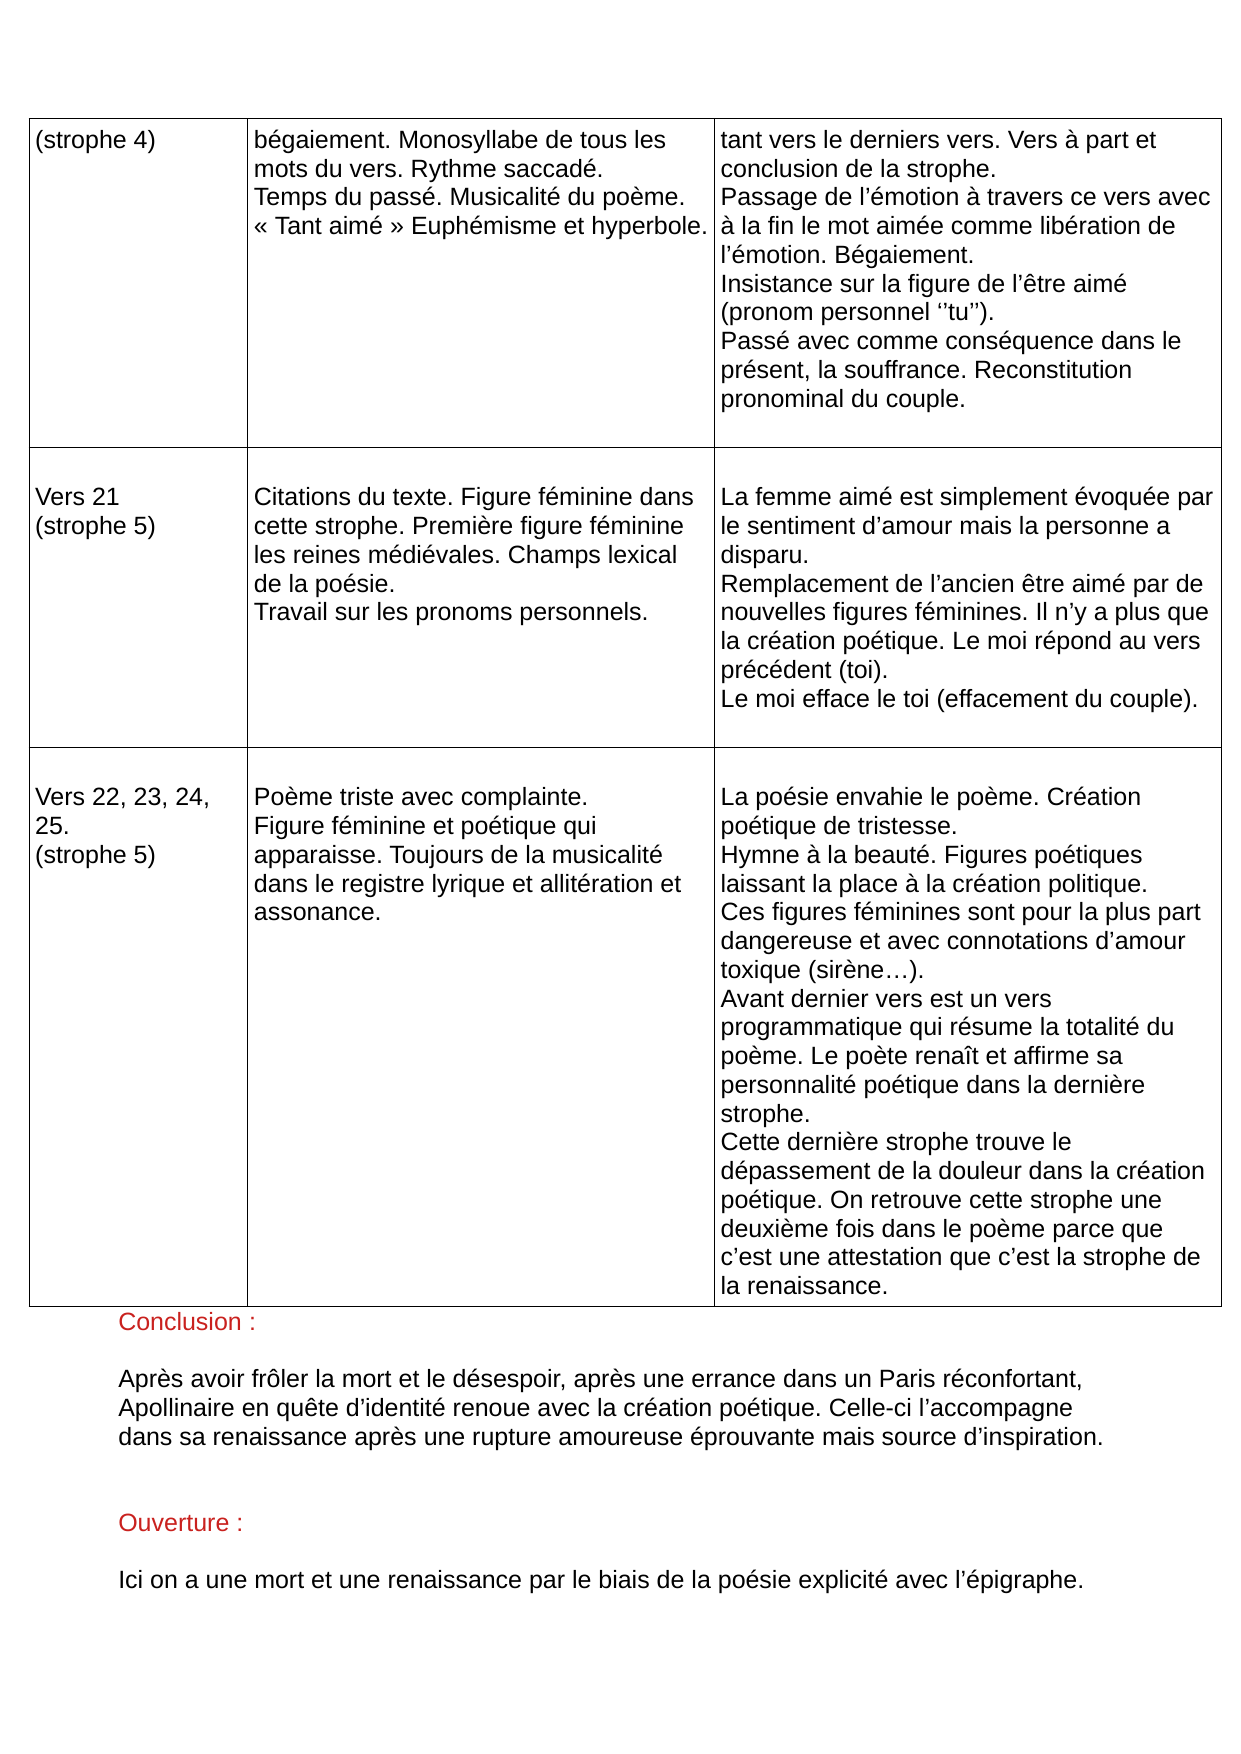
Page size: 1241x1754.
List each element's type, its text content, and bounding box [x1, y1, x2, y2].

table_cell (strophe 4) [30, 119, 247, 447]
table_cell Vers 22, 23, 24, 25. (strophe 5) [30, 748, 247, 1306]
table_cell Vers 21 (strophe 5) [30, 448, 247, 747]
text Ici on a une mort et une renaissance par le biais de la poésie explicité avec l’épigraphe. [118, 1565, 1122, 1594]
table_cell Citations du texte. Figure féminine dans cette strophe. Première figure féminine les reines médiévales. Champs lexical de la poésie. Travail sur les pronoms personnels. [248, 448, 714, 747]
text Ouverture : [118, 1508, 1122, 1537]
table_cell bégaiement. Monosyllabe de tous les mots du vers. Rythme saccadé. Temps du passé. Musicalité du poème. « Tant aimé » Euphémisme et hyperbole. [248, 119, 714, 447]
text Conclusion : [118, 1307, 1122, 1335]
table_cell La femme aimé est simplement évoquée par le sentiment d’amour mais la personne a disparu. Remplacement de l’ancien être aimé par de nouvelles figures féminines. Il n’y a plus que la création poétique. Le moi répond au vers précédent (toi). Le moi efface le toi (effacement du couple). [715, 448, 1221, 747]
table_cell tant vers le derniers vers. Vers à part et conclusion de la strophe. Passage de l’émotion à travers ce vers avec à la fin le mot aimée comme libération de l’émotion. Bégaiement. Insistance sur la figure de l’être aimé (pronom personnel ‘’tu’’). Passé avec comme conséquence dans le présent, la souffrance. Reconstitution pronominal du couple. [715, 119, 1221, 447]
table_cell La poésie envahie le poème. Création poétique de tristesse. Hymne à la beauté. Figures poétiques laissant la place à la création politique. Ces figures féminines sont pour la plus part dangereuse et avec connotations d’amour toxique (sirène…). Avant dernier vers est un vers programmatique qui résume la totalité du poème. Le poète renaît et affirme sa personnalité poétique dans la dernière strophe. Cette dernière strophe trouve le dépassement de la douleur dans la création poétique. On retrouve cette strophe une deuxième fois dans le poème parce que c’est une attestation que c’est la strophe de la renaissance. [715, 748, 1221, 1306]
table_cell Poème triste avec complainte. Figure féminine et poétique qui apparaisse. Toujours de la musicalité dans le registre lyrique et allitération et assonance. [248, 748, 714, 1306]
text Après avoir frôler la mort et le désespoir, après une errance dans un Paris réconfortant, Apollinaire en quête d’identité renoue avec la création poétique. Celle-ci l’accompagne dans sa renaissance après une rupture amoureuse éprouvante mais source d’inspiration. [118, 1364, 1122, 1450]
